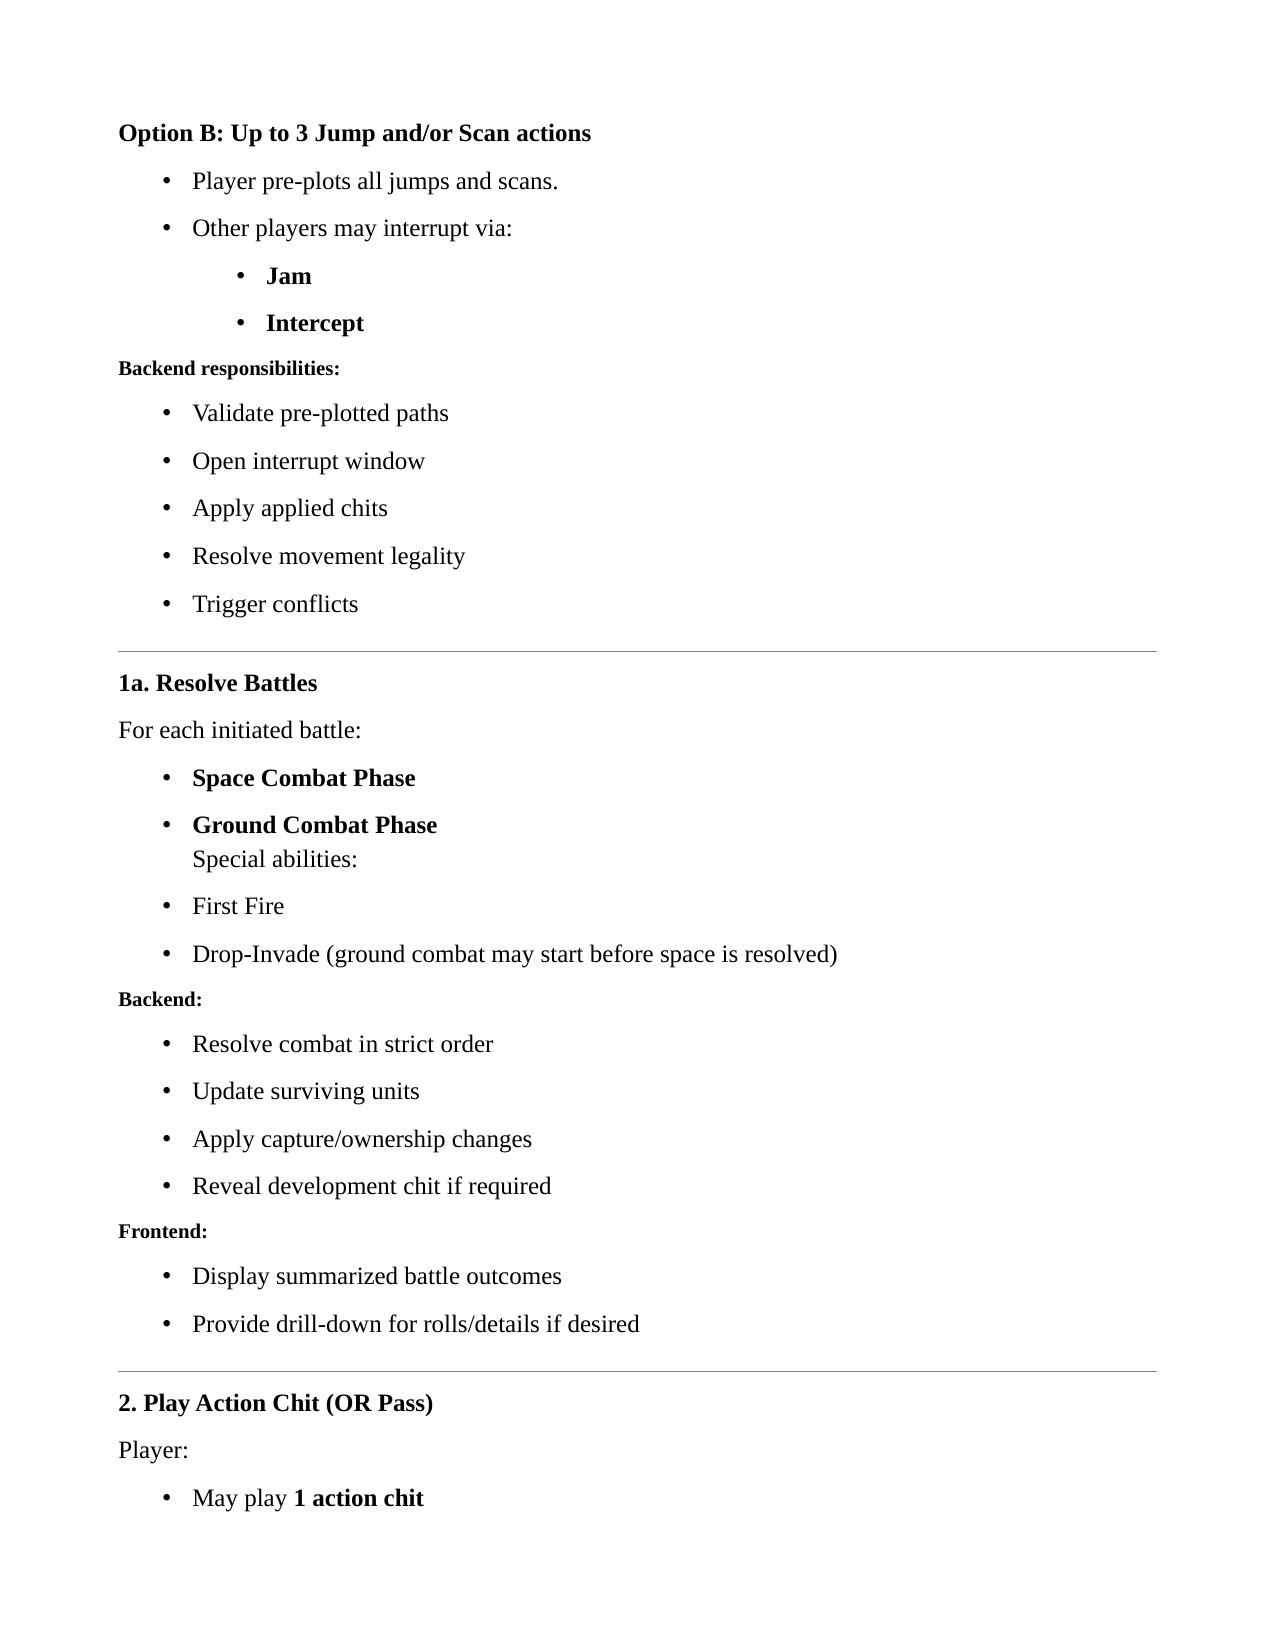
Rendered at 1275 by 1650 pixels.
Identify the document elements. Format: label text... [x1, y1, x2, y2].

subtitle 2. Play Action Chit (OR Pass) [118, 1388, 1157, 1417]
subtitle Backend responsibilities: [118, 356, 1157, 380]
list Validate pre-plotted paths [162, 398, 1157, 427]
subtitle Frontend: [118, 1219, 1157, 1243]
list Ground Combat Phase Special abilities: [162, 811, 1157, 872]
text For each initiated battle: [118, 715, 1157, 744]
list Apply applied chits [162, 493, 1157, 522]
text Option B: Up to 3 Jump and/or Scan actions [118, 118, 1157, 147]
list Space Combat Phase [162, 763, 1157, 792]
subtitle Backend: [118, 986, 1157, 1011]
text Player: [118, 1436, 1157, 1464]
list Other players may interrupt via: [162, 213, 1157, 242]
list Provide drill-down for rolls/details if desired [162, 1309, 1157, 1338]
list Reveal development chit if required [162, 1171, 1157, 1200]
list Trigger conflicts [162, 589, 1157, 617]
list Drop-Invade (ground combat may start before space is resolved) [162, 939, 1157, 968]
list Jam [236, 261, 1157, 290]
list First Fire [162, 891, 1157, 920]
list Apply capture/ownership changes [162, 1124, 1157, 1153]
list Open interrupt window [162, 446, 1157, 475]
list May play 1 action chit [162, 1483, 1157, 1512]
list Resolve combat in strict order [162, 1029, 1157, 1057]
subtitle 1a. Resolve Battles [118, 668, 1157, 697]
list Player pre-plots all jumps and scans. [162, 166, 1157, 194]
list Display summarized battle outcomes [162, 1261, 1157, 1290]
list Resolve movement legality [162, 541, 1157, 570]
list Intercept [236, 308, 1157, 337]
list Update surviving units [162, 1076, 1157, 1105]
